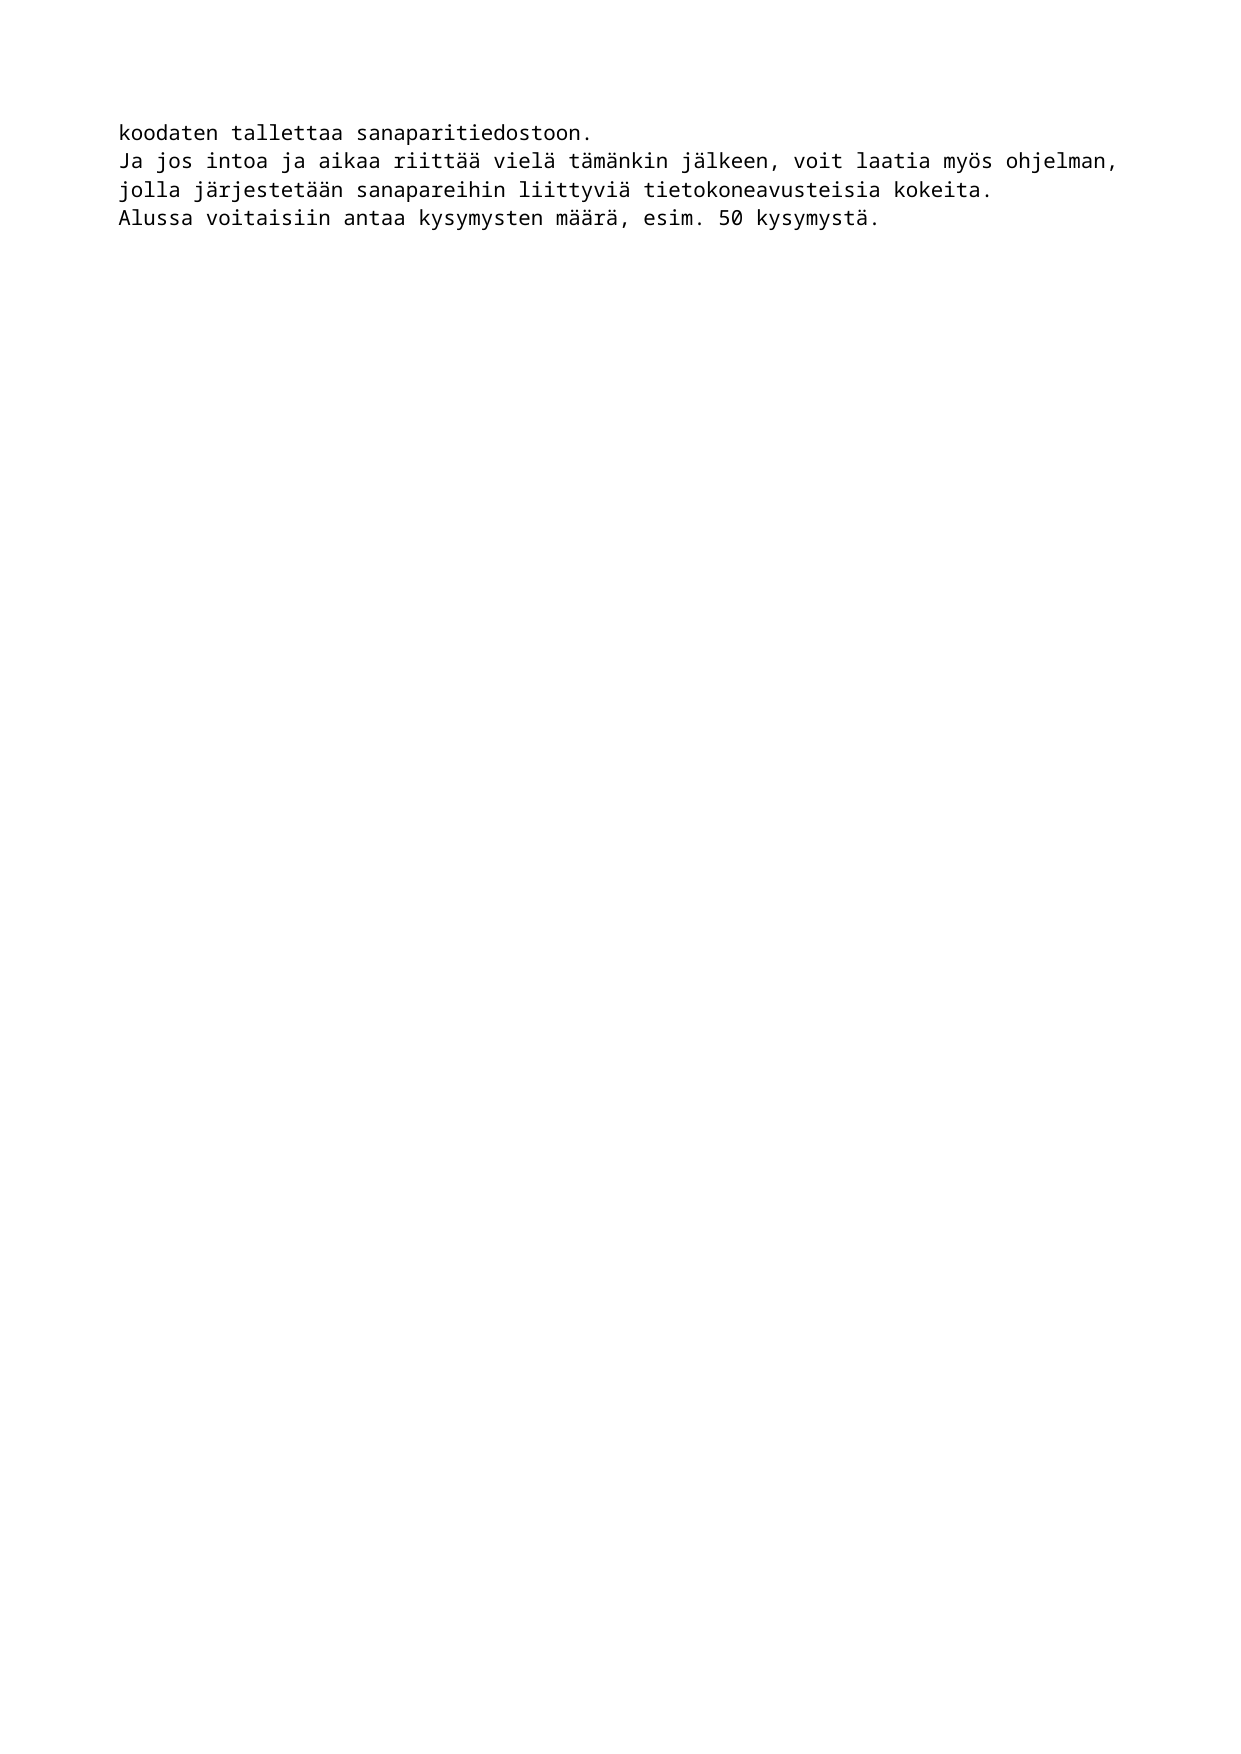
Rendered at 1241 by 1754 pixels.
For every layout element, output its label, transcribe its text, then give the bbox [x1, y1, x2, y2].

text Alussa voitaisiin antaa kysymysten määrä, esim. 50 kysymystä. [118, 203, 1122, 232]
text Ja jos intoa ja aikaa riittää vielä tämänkin jälkeen, voit laatia myös ohjelman, jolla järjestetään sanapareihin liittyviä tietokoneavusteisia kokeita. [118, 147, 1122, 203]
text koodaten tallettaa sanaparitiedostoon. [118, 118, 1122, 147]
